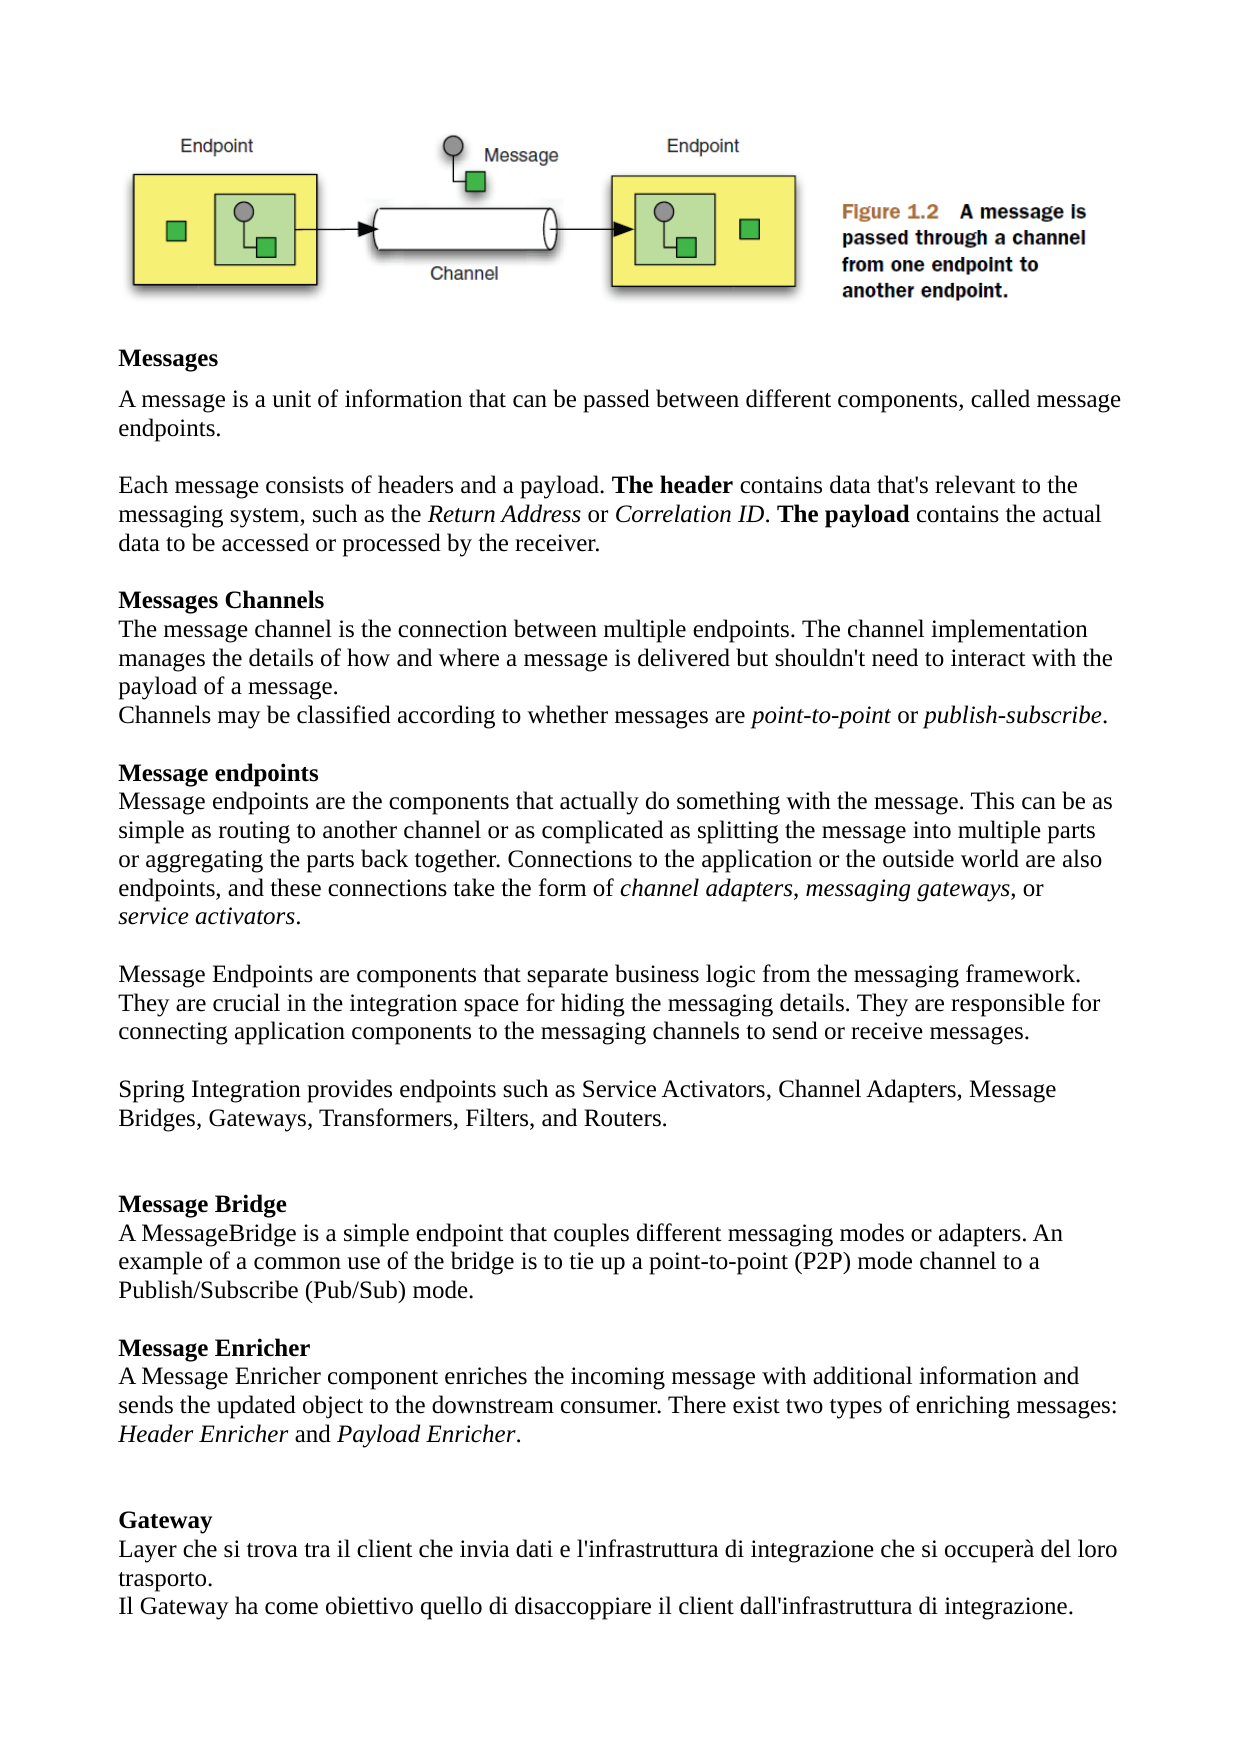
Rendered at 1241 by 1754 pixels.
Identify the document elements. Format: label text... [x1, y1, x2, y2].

text Layer che si trova tra il client che invia dati e l'infrastruttura di integrazione che si occuperà del loro trasporto. [118, 1534, 1122, 1591]
text Spring Integration provides endpoints such as Service Activators, Channel Adapters, Message Bridges, Gateways, Transformers, Filters, and Routers. [118, 1074, 1122, 1131]
text Messages [118, 343, 1122, 371]
picture [118, 118, 1123, 314]
text Messages Channels [118, 585, 1122, 614]
text The message channel is the connection between multiple endpoints. The channel implementation manages the details of how and where a message is delivered but shouldn't need to interact with the payload of a message. [118, 614, 1122, 700]
text Gateway [118, 1505, 1122, 1534]
text A message is a unit of information that can be passed between different components, called message endpoints. [118, 384, 1122, 441]
text Each message consists of headers and a payload. The header contains data that's relevant to the messaging system, such as the Return Address or Correlation ID. The payload contains the actual data to be accessed or processed by the receiver. [118, 470, 1122, 556]
text Channels may be classified according to whether messages are point-to-point or publish-subscribe. [118, 700, 1122, 729]
text Message Enricher [118, 1333, 1122, 1361]
text A Message Enricher component enriches the incoming message with additional information and sends the updated object to the downstream consumer. There exist two types of enriching messages: Header Enricher and Payload Enricher. [118, 1361, 1122, 1448]
text Message Endpoints are components that separate business logic from the messaging framework. They are crucial in the integration space for hiding the messaging details. They are responsible for connecting application components to the messaging channels to send or receive messages. [118, 959, 1122, 1045]
text Message endpoints are the components that actually do something with the message. This can be as simple as routing to another channel or as complicated as splitting the message into multiple parts or aggregating the parts back together. Connections to the application or the outside world are also endpoints, and these connections take the form of channel adapters, messaging gateways, or service activators. [118, 786, 1122, 930]
text Message Bridge [118, 1189, 1122, 1218]
text Il Gateway ha come obiettivo quello di disaccoppiare il client dall'infrastruttura di integrazione. [118, 1591, 1122, 1620]
text A MessageBridge is a simple endpoint that couples different messaging modes or adapters. An example of a common use of the bridge is to tie up a point-to-point (P2P) mode channel to a Publish/Subscribe (Pub/Sub) mode. [118, 1218, 1122, 1304]
text Message endpoints [118, 758, 1122, 786]
